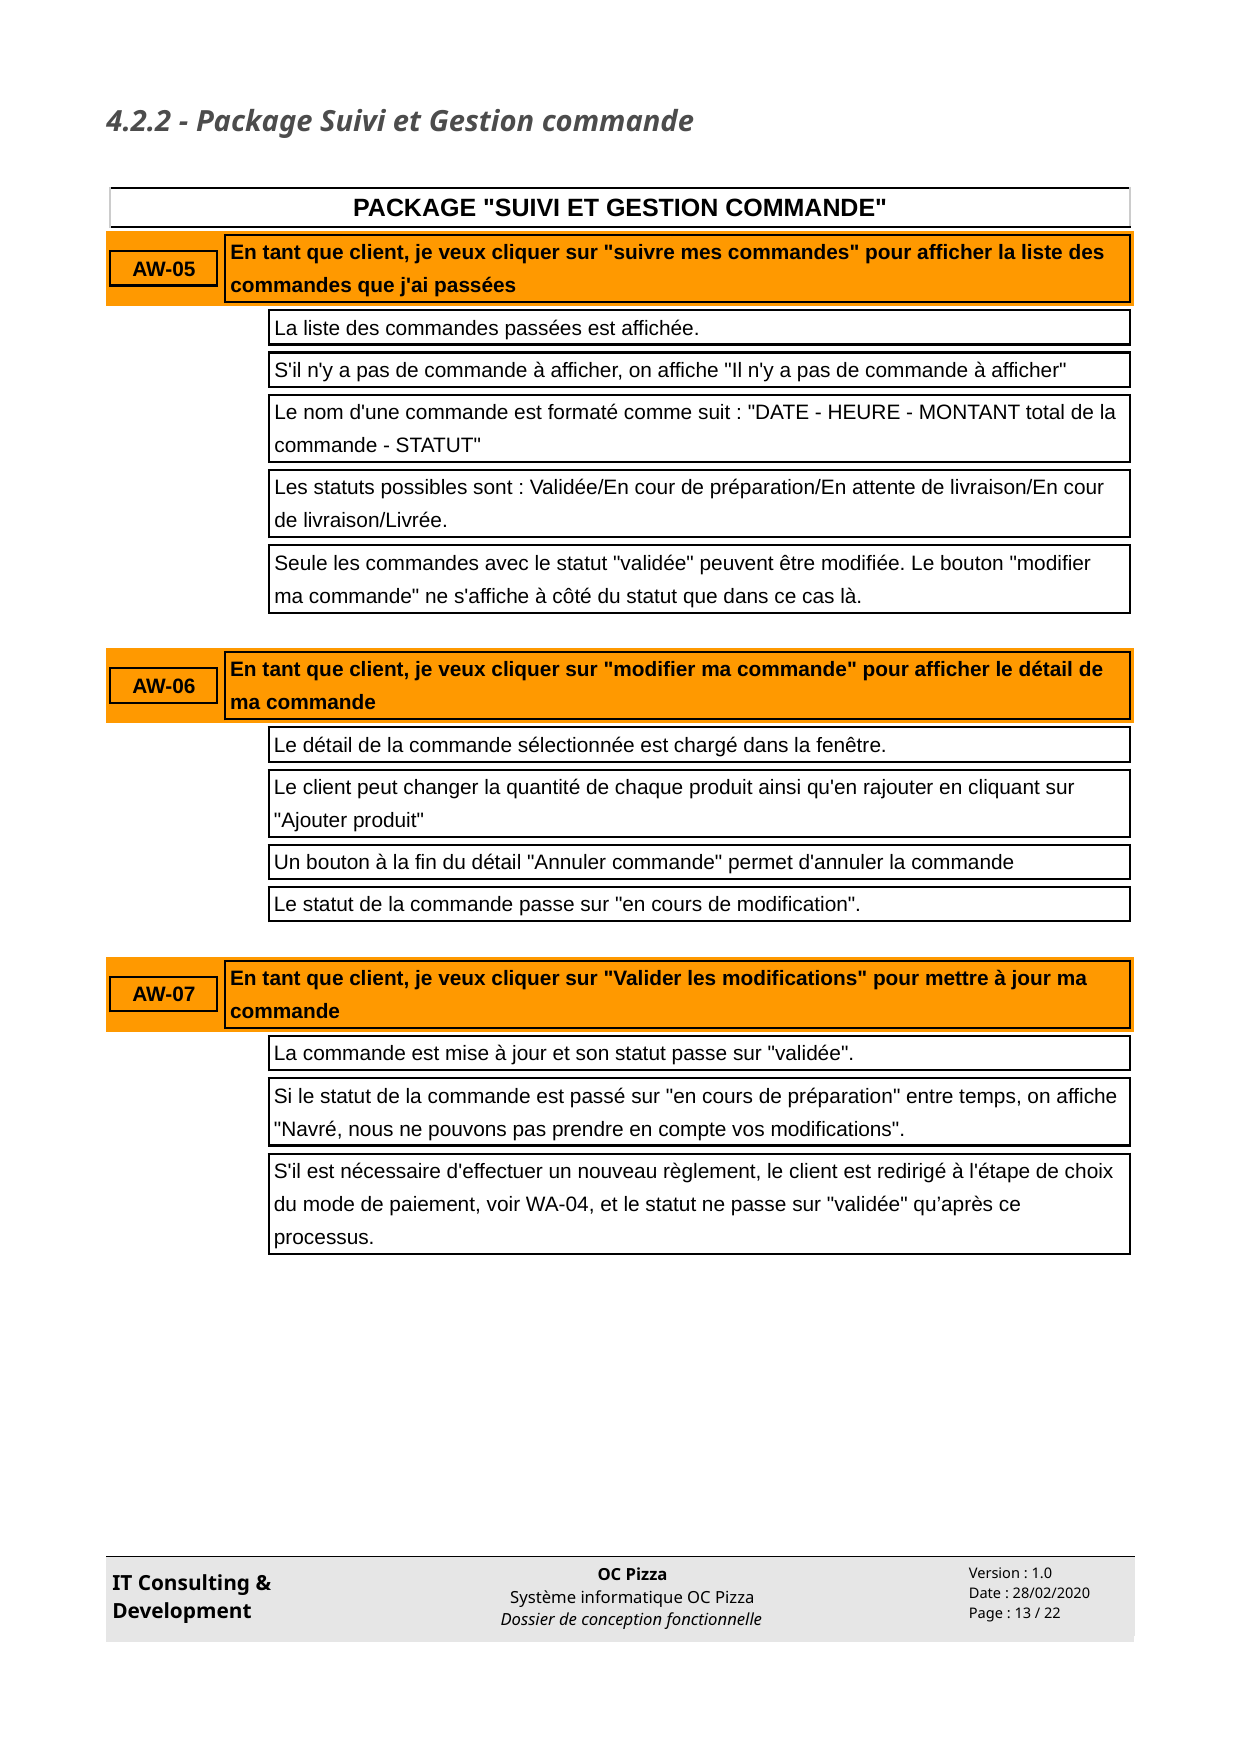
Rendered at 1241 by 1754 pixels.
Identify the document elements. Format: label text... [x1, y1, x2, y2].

table_cell Seule les commandes avec le statut "validée" peuvent être modifiée. Le bouton "modifier ma commande" ne s'affiche à côté du statut que dans ce cas là. [265, 541, 1134, 617]
table_cell La liste des commandes passées est affichée. [265, 306, 1134, 348]
table_header AW-07 [106, 957, 221, 1032]
table_cell La commande est mise à jour et son statut passe sur "validée". [265, 1032, 1134, 1074]
table_cell AW-05 [106, 231, 221, 306]
table_cell [221, 1032, 264, 1074]
table_cell [221, 541, 265, 617]
subtitle Package Suivi et Gestion commande [106, 100, 1134, 140]
table_header En tant que client, je veux cliquer sur "Valider les modifications" pour mettre à jour ma commande [221, 957, 1134, 1032]
table_cell Le statut de la commande passe sur "en cours de modification". [265, 883, 1134, 925]
table_cell [106, 306, 221, 617]
table_cell En tant que client, je veux cliquer sur "suivre mes commandes" pour afficher la liste des commandes que j'ai passées [221, 231, 1134, 306]
table_cell [221, 466, 265, 541]
table_cell [221, 1074, 264, 1149]
table_cell [221, 349, 265, 391]
table_cell Un bouton à la fin du détail "Annuler commande" permet d'annuler la commande [265, 841, 1134, 883]
table_cell [221, 306, 265, 348]
table_cell [221, 883, 264, 925]
table_cell Les statuts possibles sont : Validée/En cour de préparation/En attente de livraison/En cour de livraison/Livrée. [265, 466, 1134, 541]
table_cell [221, 723, 264, 766]
table_cell Le client peut changer la quantité de chaque produit ainsi qu'en rajouter en cliquant sur "Ajouter produit" [265, 766, 1134, 841]
table_cell [221, 841, 264, 883]
table_cell [106, 723, 221, 925]
table_cell [221, 1150, 264, 1258]
table_cell [221, 391, 265, 466]
table_header AW-06 [106, 648, 221, 723]
table_header En tant que client, je veux cliquer sur "modifier ma commande" pour afficher le détail de ma commande [221, 648, 1134, 723]
table_cell Le détail de la commande sélectionnée est chargé dans la fenêtre. [265, 723, 1134, 766]
table_cell [106, 1032, 221, 1258]
table_cell Si le statut de la commande est passé sur "en cours de préparation" entre temps, on affiche "Navré, nous ne pouvons pas prendre en compte vos modifications". [265, 1074, 1134, 1149]
table_cell S'il n'y a pas de commande à afficher, on affiche "Il n'y a pas de commande à afficher" [265, 349, 1134, 391]
table_cell Le nom d'une commande est formaté comme suit : "DATE - HEURE - MONTANT total de la commande - STATUT" [265, 391, 1134, 466]
table_cell S'il est nécessaire d'effectuer un nouveau règlement, le client est redirigé à l'étape de choix du mode de paiement, voir WA-04, et le statut ne passe sur "validée" qu’après ce processus. [265, 1150, 1134, 1258]
table_header PACKAGE "SUIVI ET GESTION COMMANDE" [106, 184, 1134, 231]
table_cell [221, 766, 264, 841]
